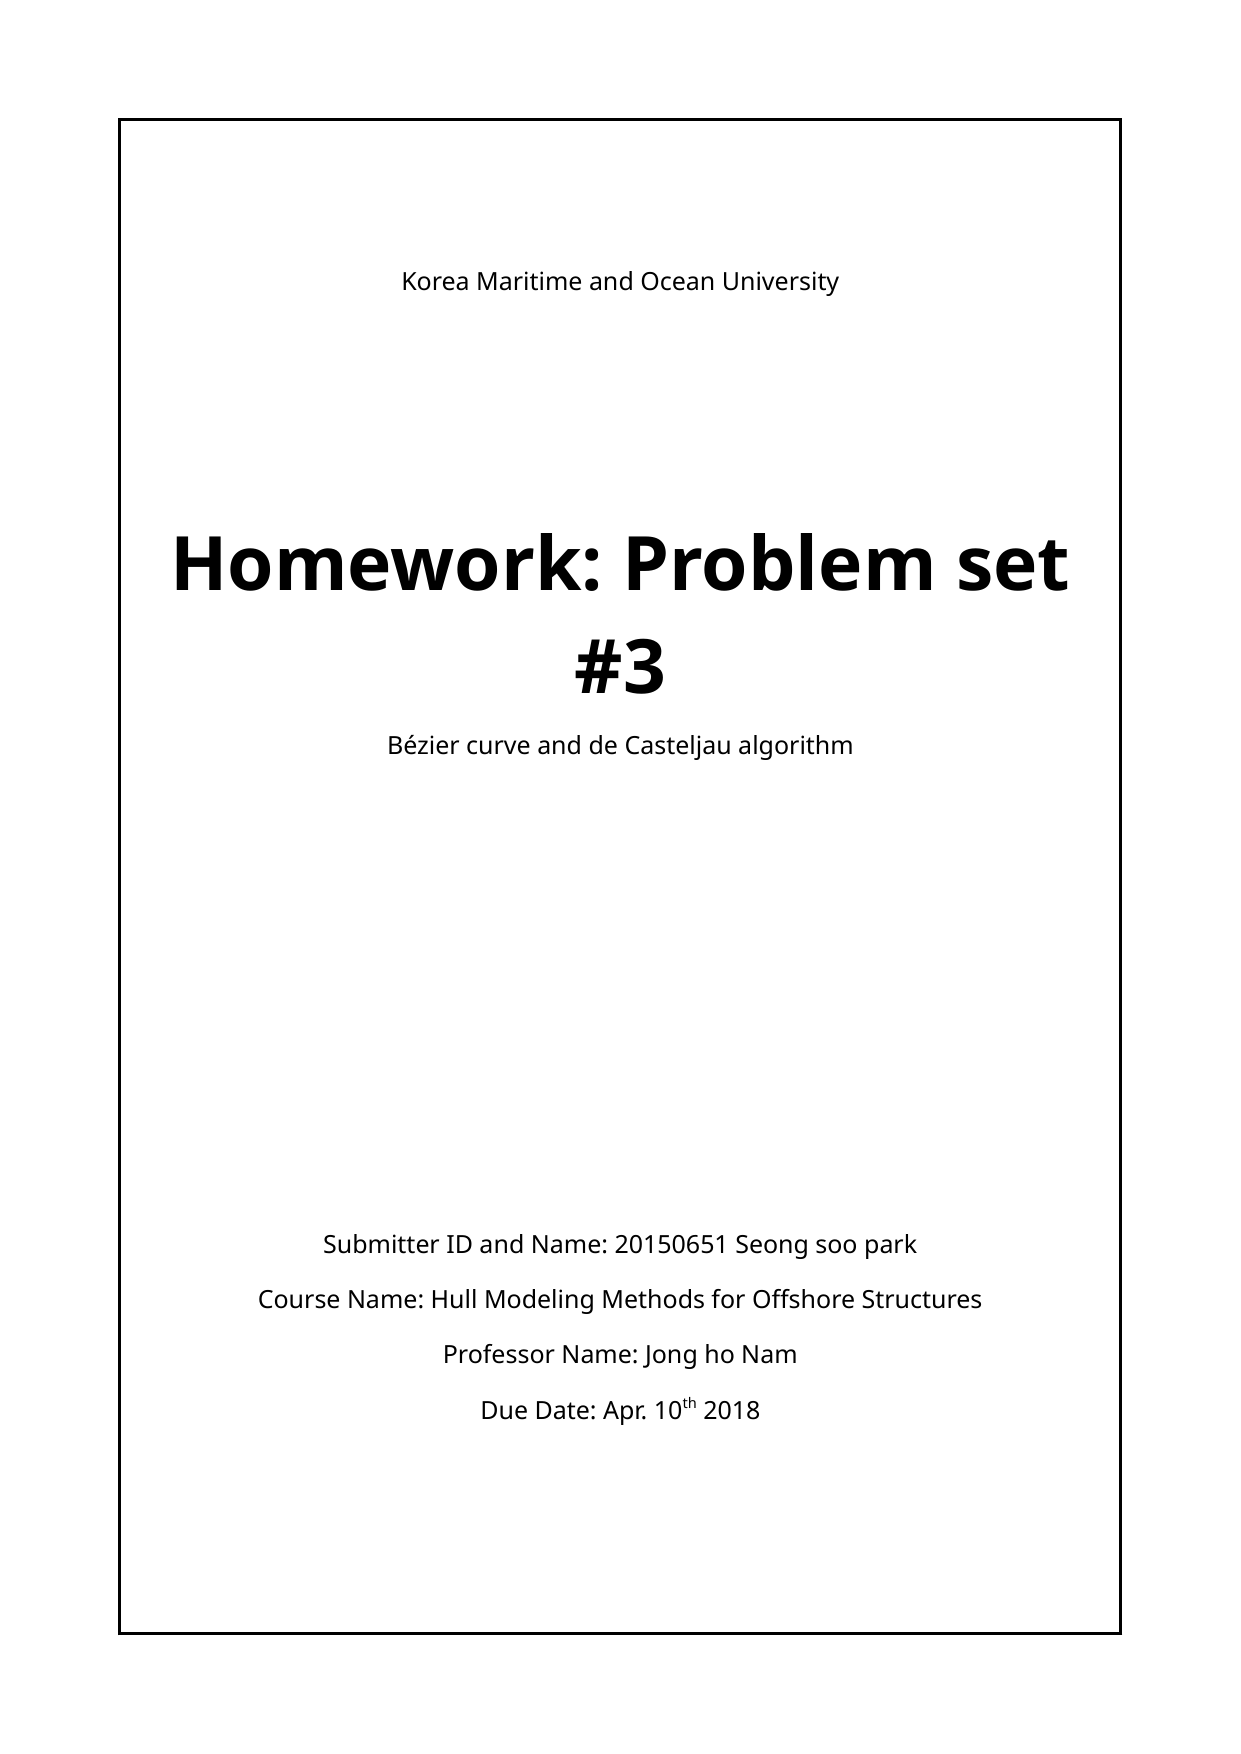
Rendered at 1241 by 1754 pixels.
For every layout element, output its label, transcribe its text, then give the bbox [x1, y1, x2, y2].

text Course Name: Hull Modeling Methods for Offshore Structures [124, 1282, 1116, 1316]
text Professor Name: Jong ho Nam [124, 1337, 1116, 1371]
title Homework: Problem set #3 [124, 511, 1116, 715]
text Bézier curve and de Casteljau algorithm [124, 727, 1116, 762]
text Due Date: Apr. 10th 2018 [124, 1392, 1116, 1427]
text Korea Maritime and Ocean University [124, 264, 1116, 298]
text Submitter ID and Name: 20150651 Seong soo park [124, 1226, 1116, 1260]
